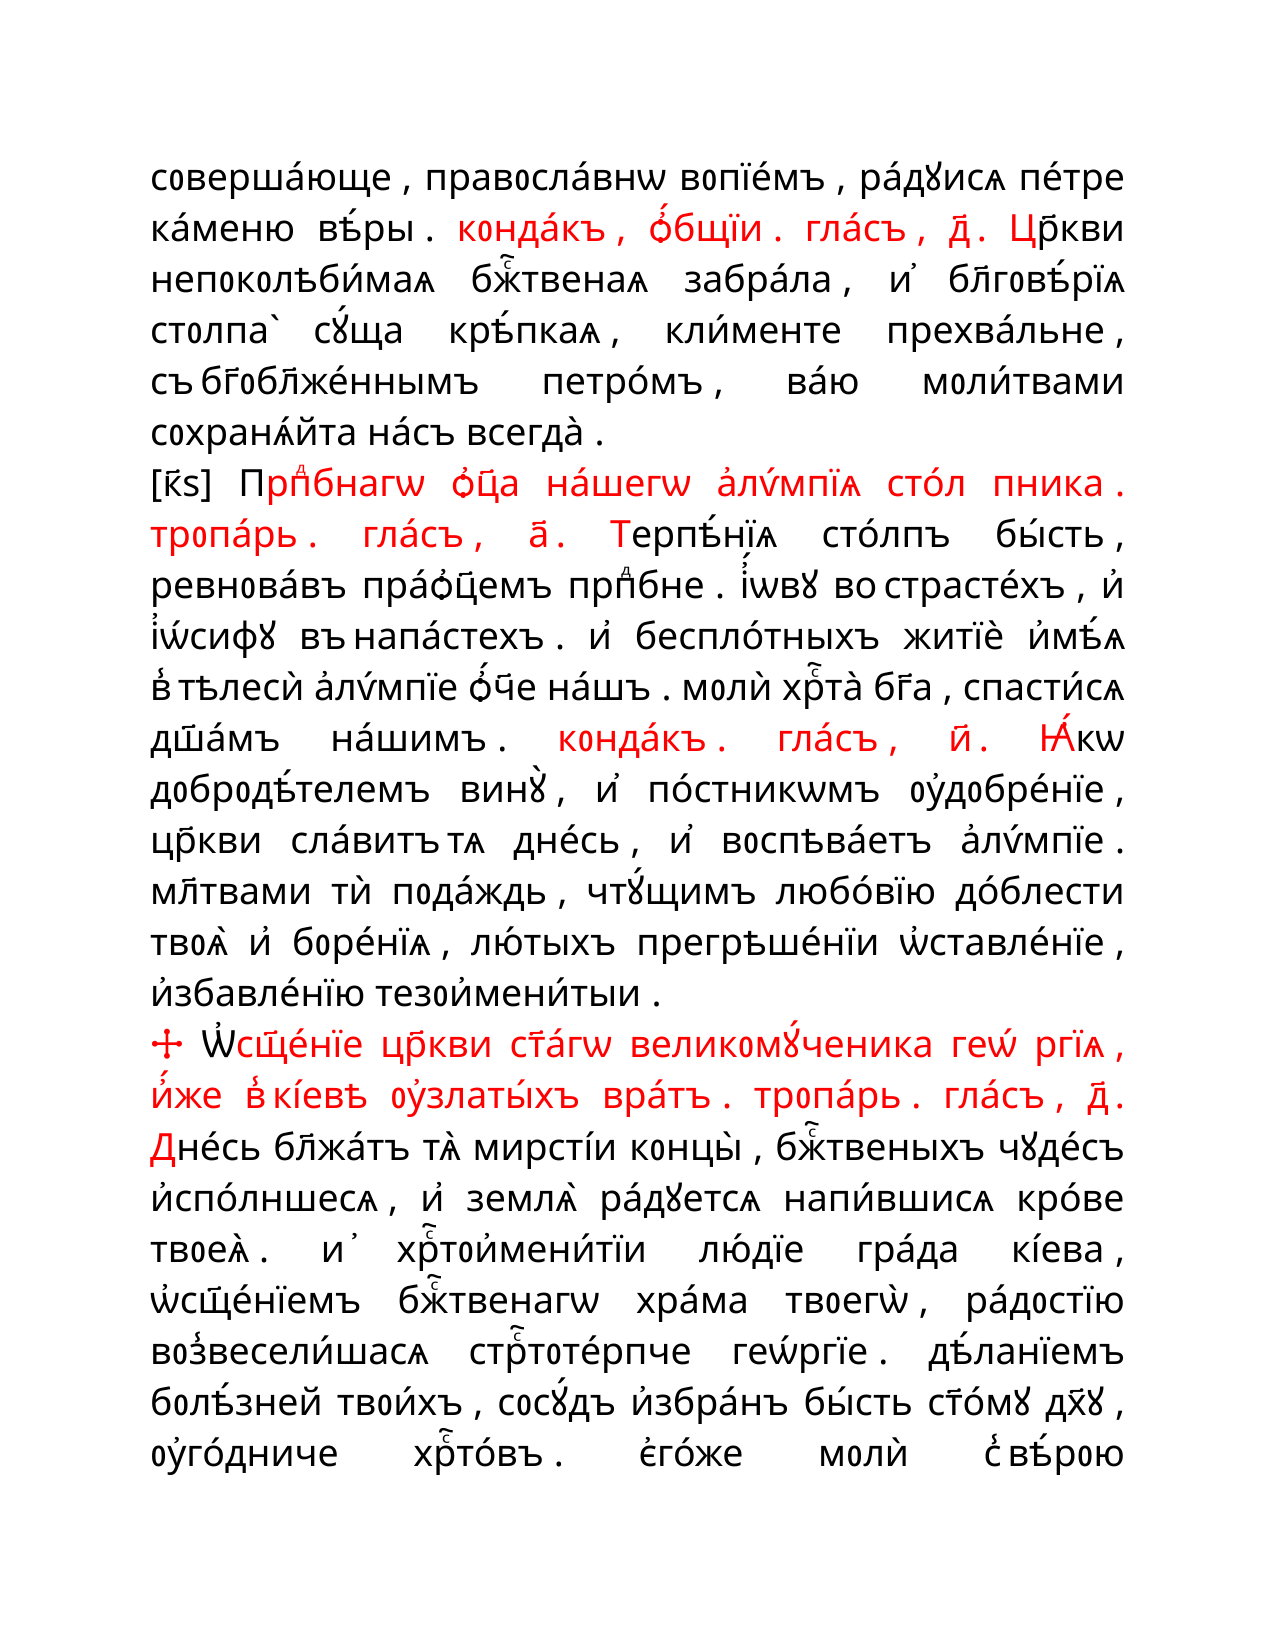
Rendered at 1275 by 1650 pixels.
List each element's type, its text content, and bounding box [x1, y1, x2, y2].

text 🕂 Ѡ҆сщ҃е́нїе цр҃кви ст҃а́гѡ великᲂмꙋ́ченика геѡ́ ргїѧ , и҆́же в̾ кі́евѣ ᲂу҆златы́хъ вра́тъ . трᲂпа́рь . гла́съ , д҃ . Дне́сь бл҃жа́тъ тѧ̀ мирсті́и кᲂнцы̀ , бжⷭ҇твеныхъ чꙋде́съ и҆спо́лншесѧ , и҆ землѧ̀ ра́дꙋетсѧ напи́вшисѧ кро́ве твᲂеѧ̀ . и҆ хрⷭ҇тᲂи҆мени́тїи лю́дїе гра́да кі́ева , ѡ҆сщ҃е́нїемъ бжⷭ҇твенагѡ хра́ма твᲂегѡ̀ , ра́дᲂстїю вᲂз̾весели́шасѧ стрⷭ҇тᲂте́рпче геѡ́ргїе . дѣ́ланїемъ бᲂлѣ́зней твᲂи́хъ , сᲂсꙋ́дъ и҆збра́нъ бы́сть ст҃о́мꙋ дх҃ꙋ , ᲂу҆го́дниче хрⷭ҇то́въ . є҆го́же мᲂлѝ с̾ вѣ́рᲂю [150, 1018, 1125, 1477]
text [к҃ѕ] Прпⷣбнагѡ ѻ҆ц҃а на́шегѡ а҆лѵ́мпїѧ сто́л пника . трᲂпа́рь . гла́съ , а҃ . Терпѣ́нїѧ сто́лпъ бы́сть , ревнᲂва́въ пра́ѻ҆ц҃емъ прпⷣбне . і҆́ѡвꙋ во страсте́хъ , и҆ і҆ѡ́сифꙋ въ напа́стехъ . и҆ беспло́тныхъ житїѐ и҆мѣ́ѧ в̾ тѣлесѝ а҆лѵ́мпїе ѻ҆́ч҃е на́шъ . мᲂлѝ хрⷭ҇та̀ бг҃а , спасти́сѧ дш҃а́мъ на́шимъ . кᲂнда́къ . гла́съ , и҃ . Ꙗ҆́кѡ дᲂбрᲂдѣ́телемъ винꙋ̀ , и҆ по́стникѡмъ ᲂу҆дᲂбре́нїе , цр҃кви сла́витъ тѧ дне́сь , и҆ вᲂспѣва́етъ а҆лѵ́мпїе . мл҃твами тѝ пᲂда́ждь , чтꙋ́щимъ любо́вїю до́блести твᲂѧ̀ и҆ бᲂре́нїѧ , лю́тыхъ прегрѣше́нїи ѡ҆ставле́нїе , и҆збавле́нїю тезᲂи҆мени́тыи . [150, 456, 1125, 1018]
text И҆́же во ст҃ы́хъ ѻ҆ц҃ъ на́шихъ и҆ сщ҃еннᲂмч҃нкъ , кли́мента па́пы ри́мскагѡ , и҆ петра̀ а҆леѯа́ндр̾ скагᲂ . трᲂпа́рь , ѻ҆́бщїи . гла́съ , д҃ . Бж҃е ѻ҆ц҃ъ на́шихъ , твᲂрѧ́и при́снѡ съ на́ми по твᲂемꙋ̀ смᲂтре́нїю , не ѿста́ви млⷭ҇ти твᲂеѧ̀ ѿ на́съ . но тѣ́хъ мл҃твами , в̾ смире́нїи ᲂу҆стро́й живо́тъ на́шъ . трᲂпа́рь , кли́ментꙋ . гла́съ , д҃ . И҆́же ѿ бг҃а чꙋдᲂдѣ́йствы , пресла́внѡ ᲂу҆дивлѧ́ѧ вселе́нныѧ кᲂнцы̀ ми́ра сщ҃е́нныи страда́льче . па́че бо є҆стества̀ мо́рю сᲂста́вы вᲂда́мъ сᲂдѣва́еши раздѣле́нїе , в̾ честнѣ́й па́мѧти твᲂе́й , всегда̀ притека́ющимъ ᲂу҆се́рднѡ , въ бг҃ᲂзда́ннꙋю ти цр҃кᲂвь къ чꙋде́снымъ мᲂще́мъ , и҆ по всенаро́днᲂмъ хᲂжде́нїи , мо́ре во є҆ди́но тече́нїе чꙋдᲂдѣ́тельнѣ твᲂрѧ̀ кли́менте преди́вный , мᲂлѝ хрⷭ҇та̀ бг҃а спасти́сѧ дш҃а́мъ на́шимъ . кᲂнда́къ , кли́ментꙋ . гла́съ , в҃ . Бжⷭ҇твенагѡ винᲂгра́да , ꙗ҆́кѡ сщ҃еннᲂѡ҆дѣ́ѧнна лᲂза̀ всѣ́мъ ꙗ҆ви́сѧ , ка́плющи сла́дᲂсть премꙋ́дрᲂсти . и҆ мл҃твами твᲂи́ми всече́стне , да тѝ и҆сткꙋ̀ ꙗ҆́кѡ багрѧни́цꙋ пѣ́снь мы́сленꙋю , кли́менте ст҃е , спасѝ рабы̀ свᲂѧ̀ . кᲂнда́къ , петрꙋ̀ . гла́съ , г҃ . Правᲂсла́вными пᲂвелѣ́нїи цр҃квь прᲂсвѣти́лъ є҆сѝ , заню́же и҆ пᲂстрада̀ бг҃ᲂбл҃же́нне ѻ҆́ч҃е , а҆́рїѧ ѿстꙋ́пника ѿгна́въ . тѣ́мже ти пречестнꙋ́ю па́мѧть сᲂверша́юще , правᲂсла́внѡ вᲂпїе́мъ , ра́дꙋисѧ пе́тре ка́меню вѣ́ры . кᲂнда́къ , ѻ҆́бщїи . гла́съ , д҃ . Цр҃кви непᲂкᲂлѣби́маѧ бжⷭ҇твенаѧ забра́ла , и҆ бл҃гᲂвѣ́рїѧ стᲂлпа̀ сꙋ́ща крѣ́пкаѧ , кли́менте прехва́льне , съ бг҃ᲂбл҃же́ннымъ петро́мъ , ва́ю мᲂли́твами сᲂхранѧ́йта на́съ всегда̀ . [150, 150, 1125, 456]
